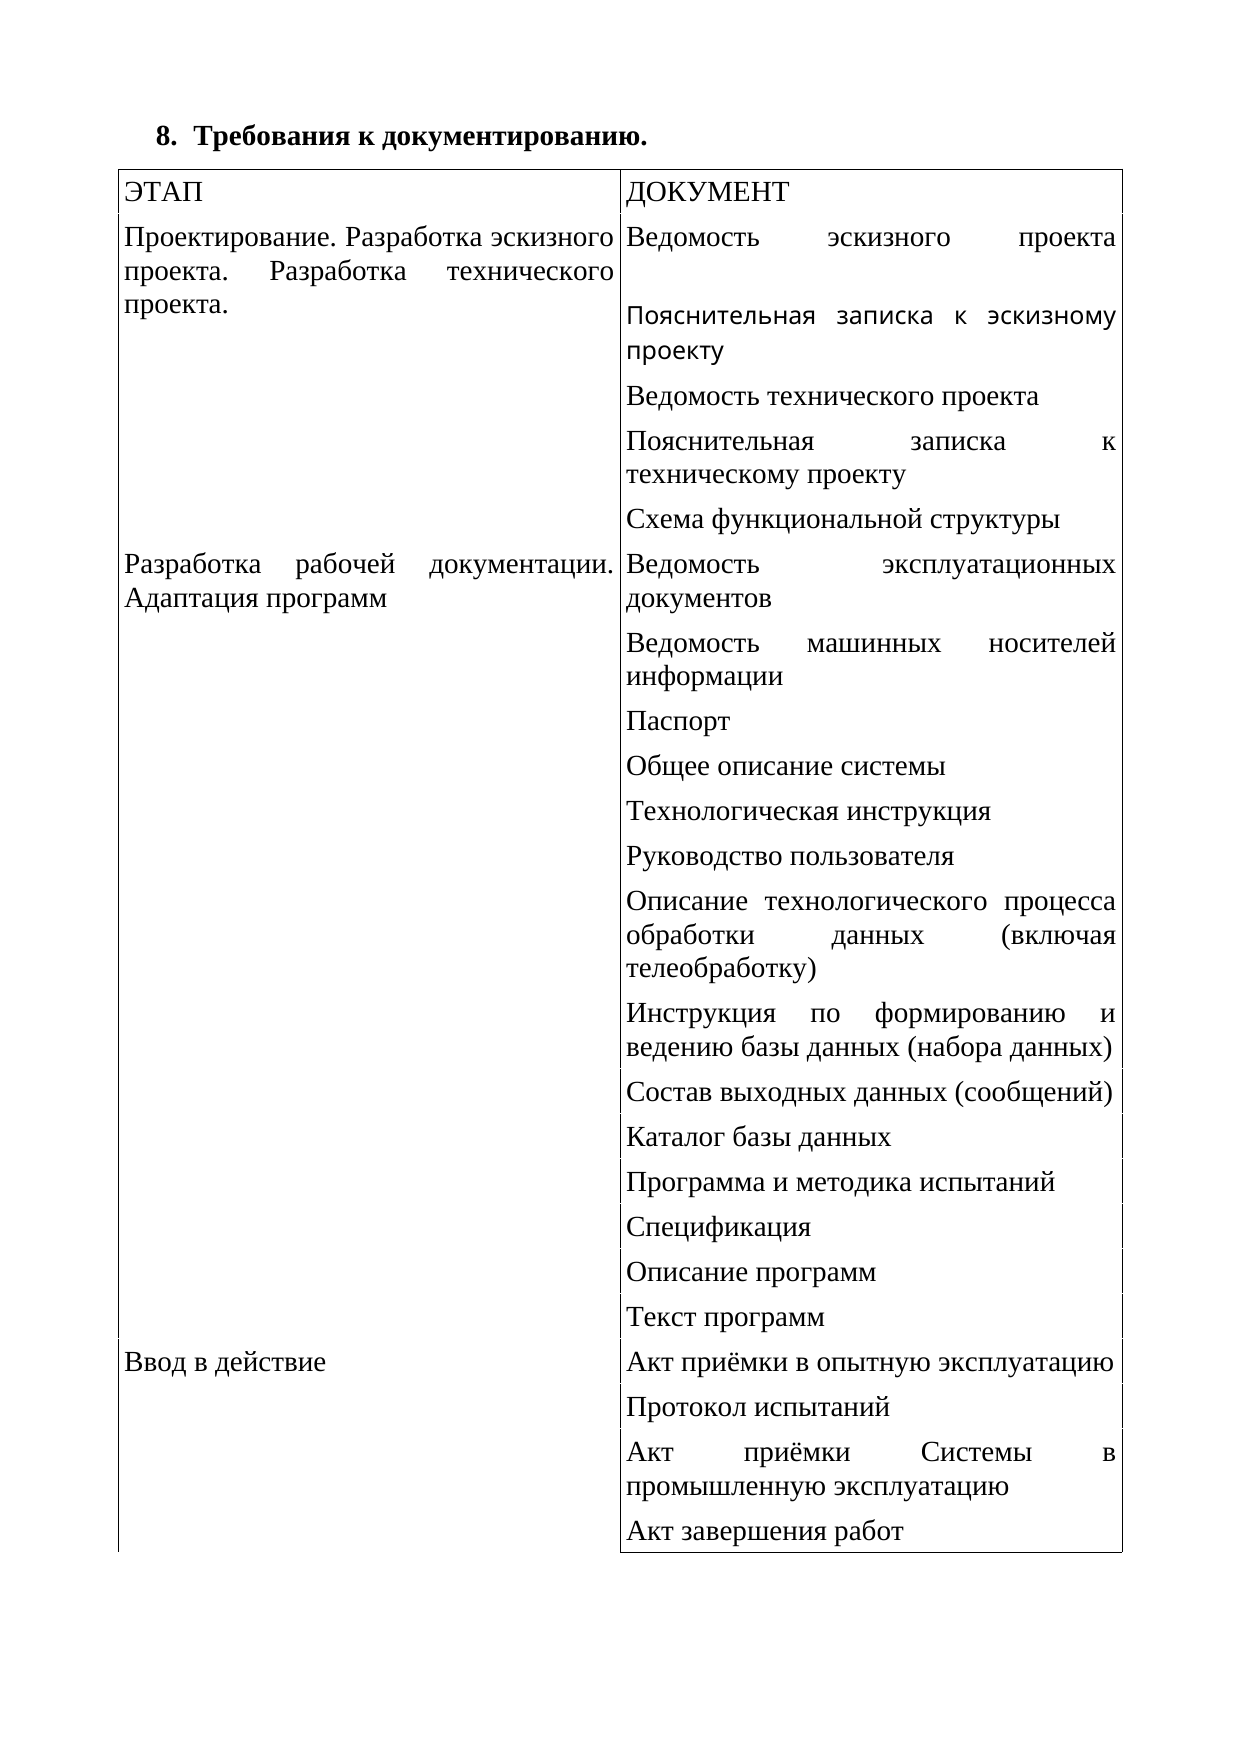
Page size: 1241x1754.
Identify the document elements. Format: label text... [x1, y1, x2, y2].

table_cell Акт приёмки в опытную эксплуатацию [621, 1339, 1122, 1383]
table_cell Технологическая инструкция [621, 788, 1122, 833]
table_cell Ведомость технического проекта [621, 372, 1122, 417]
table_cell Акт приёмки Системы в промышленную эксплуатацию [621, 1429, 1122, 1507]
table_cell Описание программ [621, 1249, 1122, 1293]
table_cell Каталог базы данных [621, 1114, 1122, 1158]
table_cell Акт завершения работ [621, 1507, 1122, 1552]
table_cell Ведомость эксплуатационных документов [621, 541, 1122, 619]
table_cell Руководство пользователя [621, 833, 1122, 878]
table_cell Пояснительная записка к техническому проекту [621, 417, 1122, 496]
table_cell Текст программ [621, 1294, 1122, 1338]
table_cell Разработка рабочей документации. Адаптация программ [119, 541, 620, 1338]
table_cell Протокол испытаний [621, 1384, 1122, 1428]
table_cell Ввод в действие [119, 1339, 620, 1552]
table_cell Состав выходных данных (сообщений) [621, 1069, 1122, 1113]
table_cell Программа и методика испытаний [621, 1159, 1122, 1203]
table_cell Спецификация [621, 1204, 1122, 1248]
table_cell Ведомость машинных носителей информации [621, 619, 1122, 698]
table_cell Проектирование. Разработка эскизного проекта. Разработка технического проекта. [119, 214, 620, 541]
table_cell Схема функциональной структуры [621, 496, 1122, 541]
table_cell Общее описание системы [621, 743, 1122, 788]
table_cell Паспорт [621, 698, 1122, 743]
table_cell Описание технологического процесса обработки данных (включая телеобработку) [621, 878, 1122, 990]
table_header ДОКУМЕНТ [621, 170, 1122, 213]
table_cell Ведомость эскизного проекта [621, 214, 1122, 292]
table_header ЭТАП [119, 170, 620, 213]
table_cell Пояснительная записка к эскизному проекту [621, 292, 1122, 372]
list Требования к документированию. [156, 118, 1122, 152]
table_cell Инструкция по формированию и ведению базы данных (набора данных) [621, 990, 1122, 1068]
